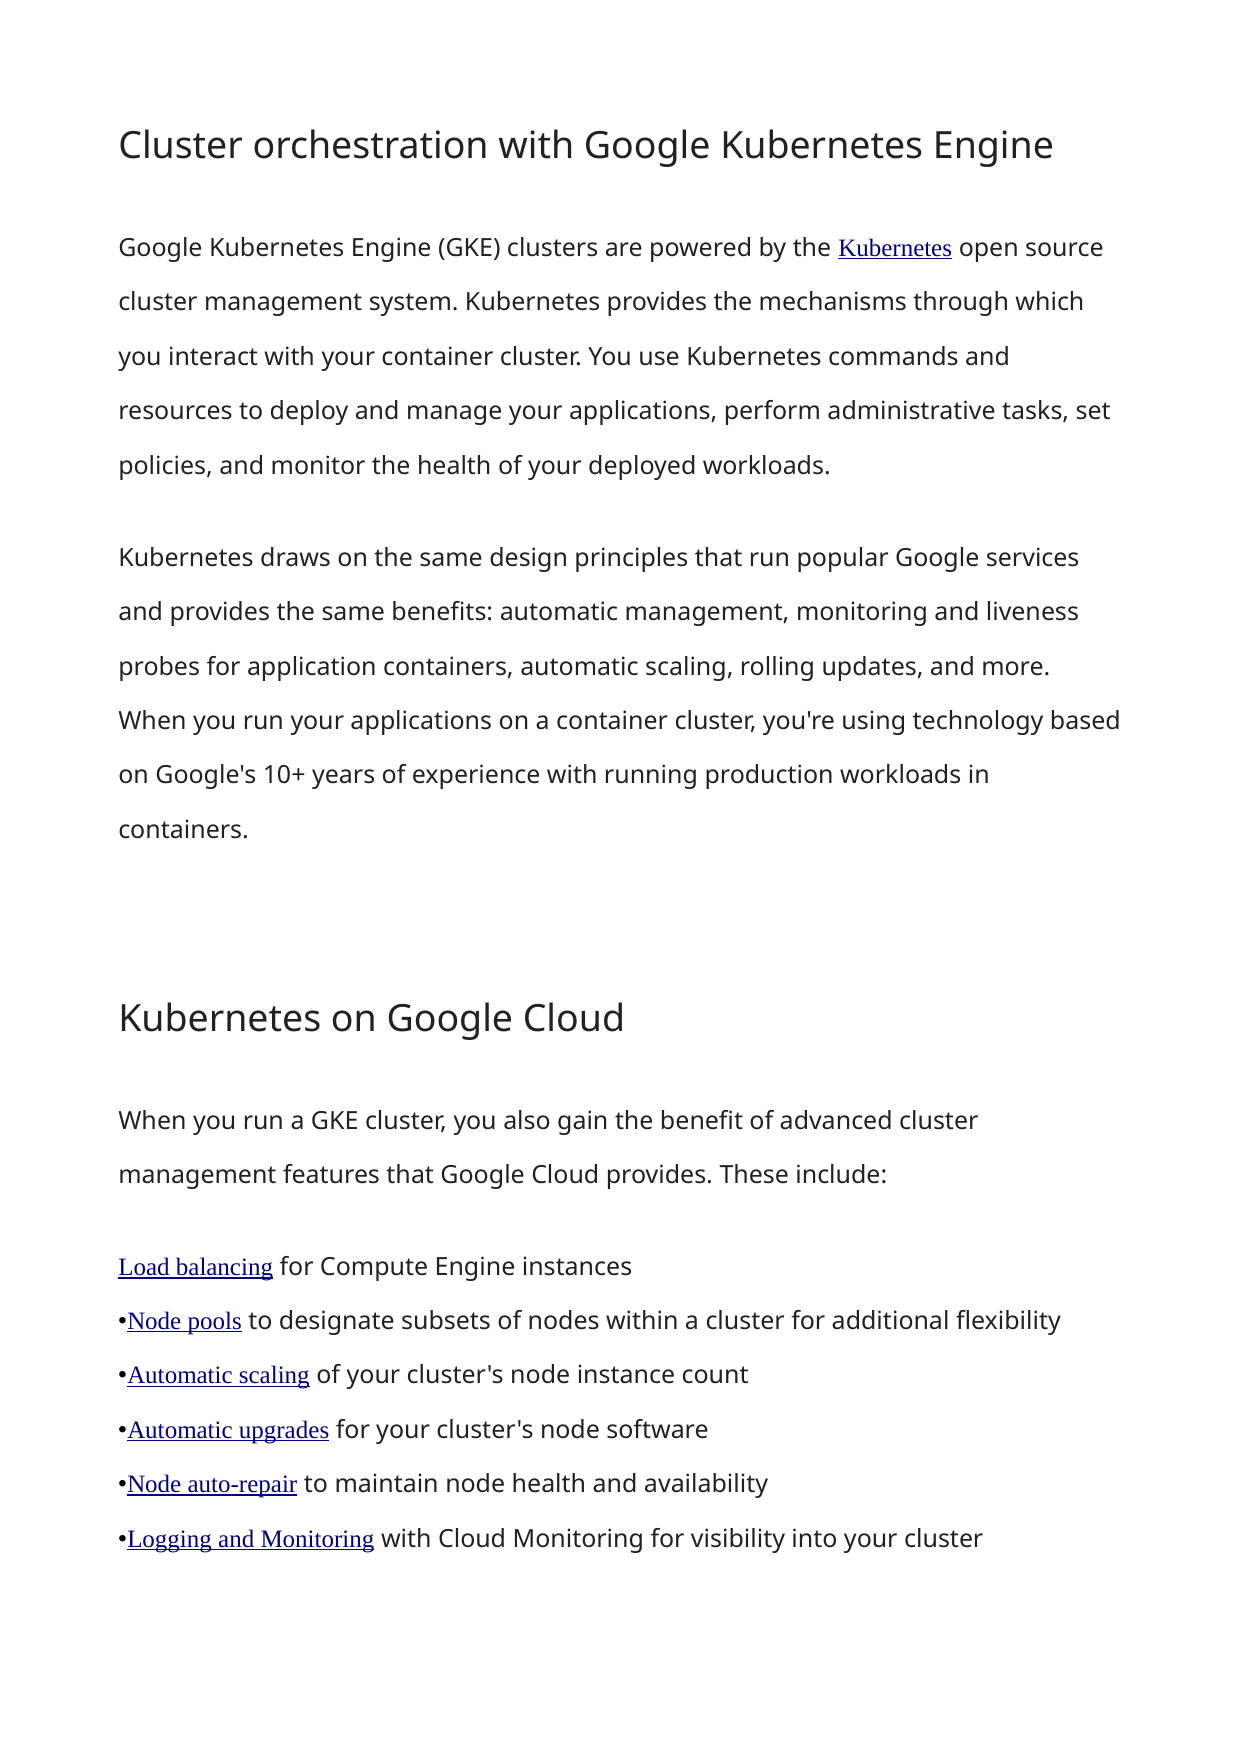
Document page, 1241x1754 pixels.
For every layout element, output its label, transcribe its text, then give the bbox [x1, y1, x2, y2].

text Load balancing for Compute Engine instances [118, 1249, 1122, 1283]
text When you run a GKE cluster, you also gain the benefit of advanced cluster management features that Google Cloud provides. These include: [118, 1102, 1122, 1191]
text Google Kubernetes Engine (GKE) clusters are powered by the Kubernetes open source cluster management system. Kubernetes provides the mechanisms through which you interact with your container cluster. You use Kubernetes commands and resources to deploy and manage your applications, perform administrative tasks, set policies, and monitor the health of your deployed workloads. [118, 229, 1122, 481]
list Automatic upgrades for your cluster's node software [118, 1412, 1122, 1446]
text Kubernetes draws on the same design principles that run popular Google services and provides the same benefits: automatic management, monitoring and liveness probes for application containers, automatic scaling, rolling updates, and more. When you run your applications on a container cluster, you're using technology based on Google's 10+ years of experience with running production workloads in containers. [118, 539, 1122, 846]
subtitle Cluster orchestration with Google Kubernetes Engine [118, 118, 1122, 169]
subtitle Kubernetes on Google Cloud [118, 991, 1122, 1042]
list Logging and Monitoring with Cloud Monitoring for visibility into your cluster [118, 1521, 1122, 1554]
list Node pools to designate subsets of nodes within a cluster for additional flexibility [118, 1303, 1122, 1337]
list Node auto-repair to maintain node health and availability [118, 1466, 1122, 1500]
list Automatic scaling of your cluster's node instance count [118, 1357, 1122, 1391]
